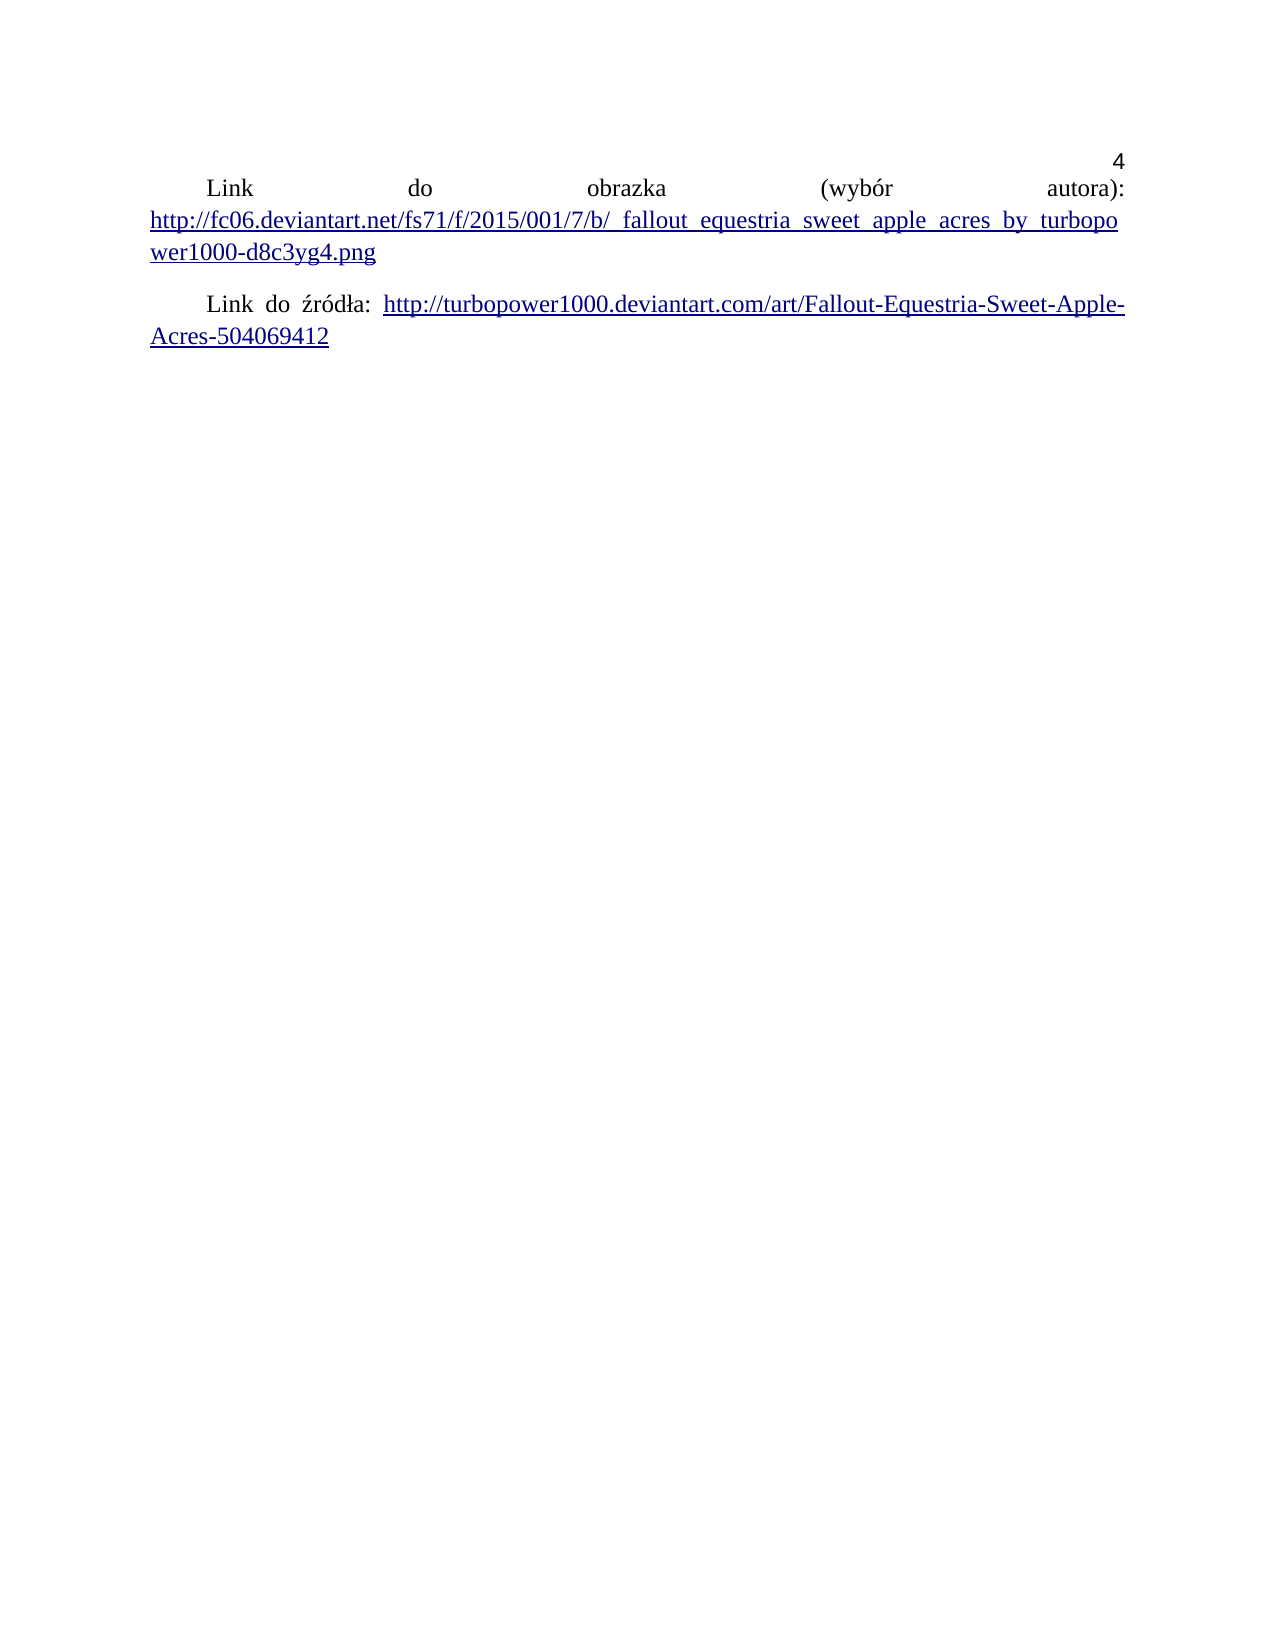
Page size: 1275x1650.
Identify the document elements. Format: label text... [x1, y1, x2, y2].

text Link do obrazka (wybór autora): http://fc06.deviantart.net/fs71/f/2015/001/7/b/_fallout_equestria_sweet_apple_acres_by_turbopower1000-d8c3yg4.png [150, 174, 1125, 266]
text Link do źródła: http://turbopower1000.deviantart.com/art/Fallout-Equestria-Sweet-Apple-Acres-504069412 [150, 291, 1125, 350]
